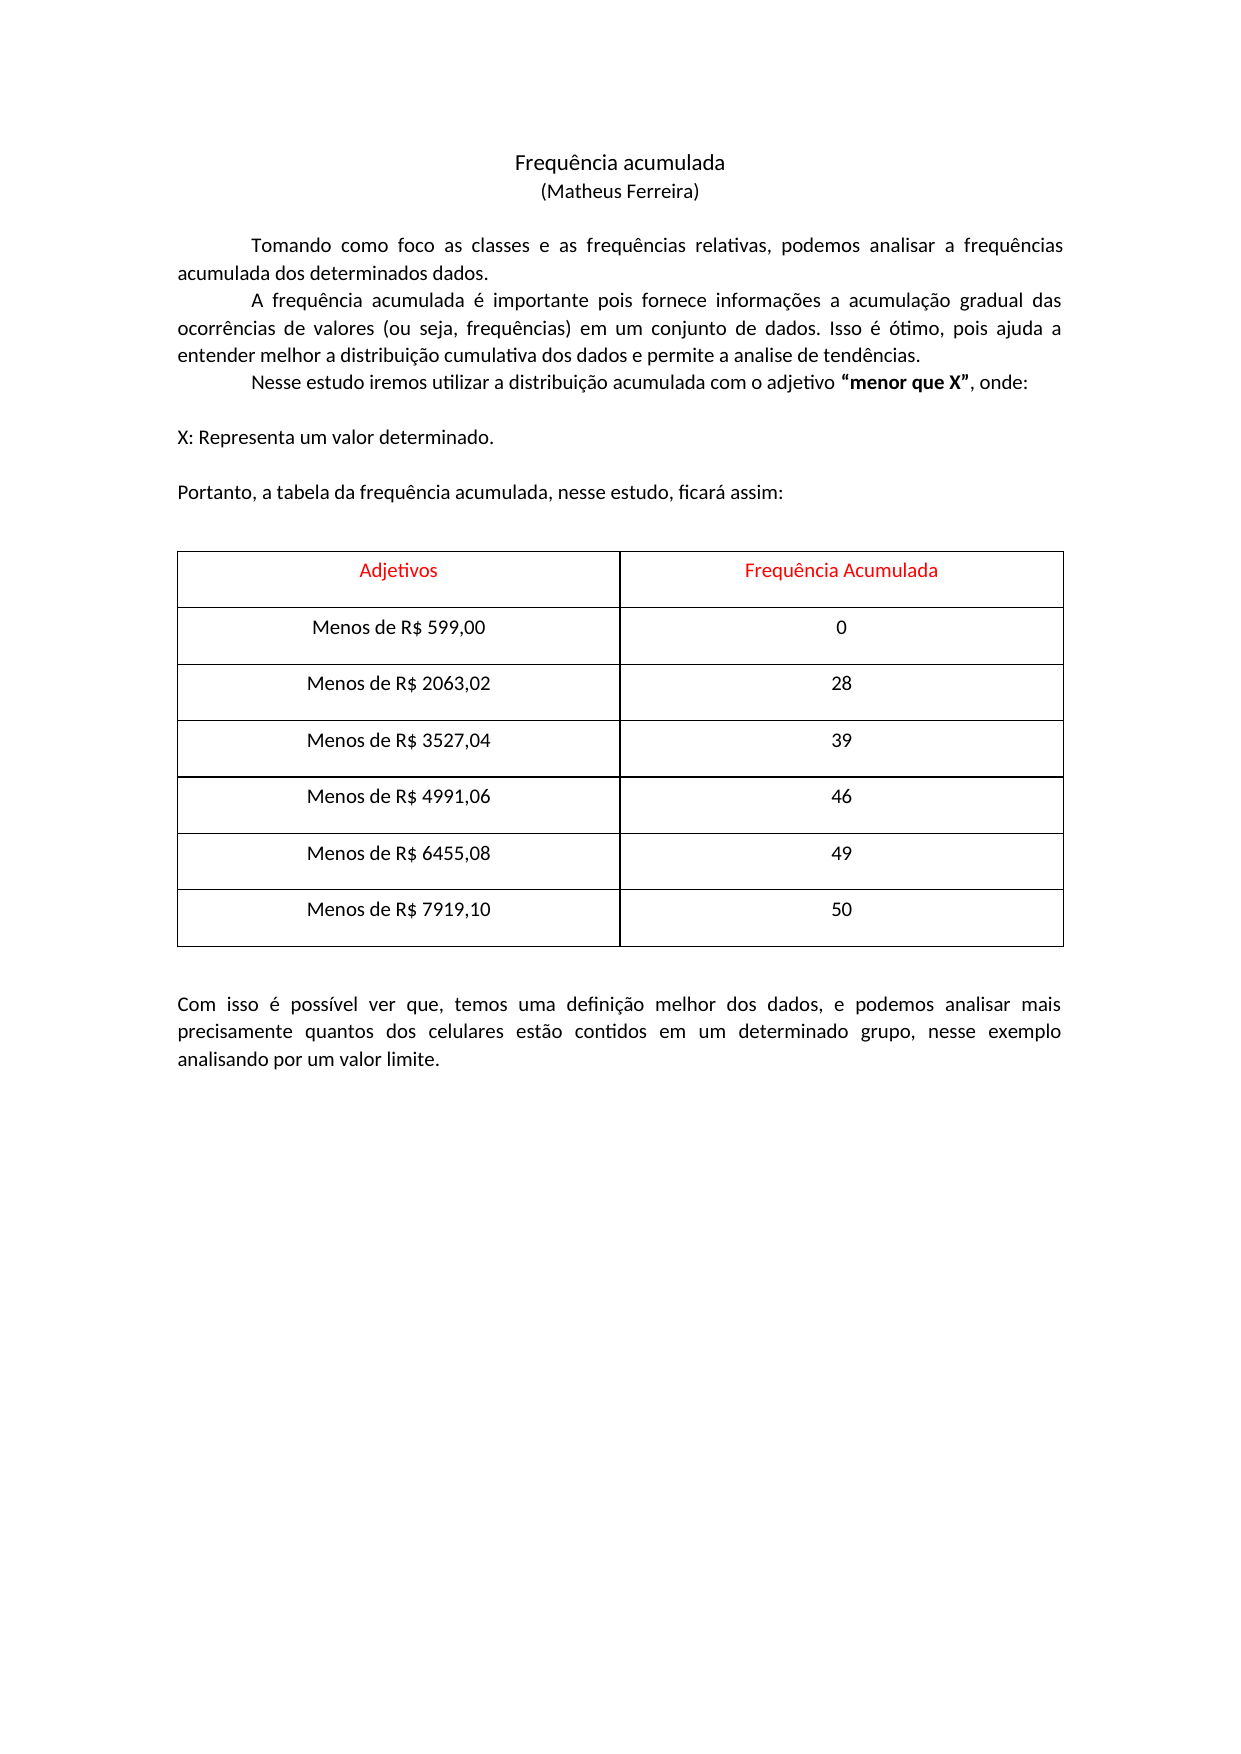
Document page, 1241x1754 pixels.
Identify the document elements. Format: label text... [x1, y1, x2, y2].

table_cell Menos de R$ 6455,08 [178, 834, 619, 889]
table_cell Menos de R$ 3527,04 [178, 721, 619, 776]
table_header Adjetivos [178, 552, 619, 607]
table_cell 0 [621, 608, 1063, 663]
table_cell Menos de R$ 599,00 [178, 608, 619, 663]
list Tomando como foco as classes e as frequências relativas, podemos analisar a frequências acumulada dos determinados dados. [177, 233, 1063, 285]
table_header Frequência Acumulada [621, 552, 1063, 607]
list A frequência acumulada é importante pois fornece informações a acumulação gradual das ocorrências de valores (ou seja, frequências) em um conjunto de dados. Isso é ótimo, pois ajuda a entender melhor a distribuição cumulativa dos dados e permite a analise de tendências. [177, 287, 1063, 368]
list (Matheus Ferreira) [177, 178, 1063, 203]
table_cell 39 [621, 721, 1063, 776]
table_cell 28 [621, 665, 1063, 720]
table_cell 46 [621, 778, 1063, 833]
list Frequência acumulada [177, 148, 1063, 176]
table_cell 49 [621, 834, 1063, 889]
table_cell Menos de R$ 7919,10 [178, 890, 619, 946]
table_cell Menos de R$ 2063,02 [178, 665, 619, 720]
text Com isso é possível ver que, temos uma definição melhor dos dados, e podemos analisar mais precisamente quantos dos celulares estão contidos em um determinado grupo, nesse exemplo analisando por um valor limite. [177, 991, 1063, 1071]
list Nesse estudo iremos utilizar a distribuição acumulada com o adjetivo “menor que X”, onde: [177, 369, 1063, 395]
list X: Representa um valor determinado. [177, 424, 1063, 450]
list Portanto, a tabela da frequência acumulada, nesse estudo, ficará assim: [177, 479, 1063, 504]
table_cell 50 [621, 890, 1063, 946]
table_cell Menos de R$ 4991,06 [178, 778, 619, 833]
